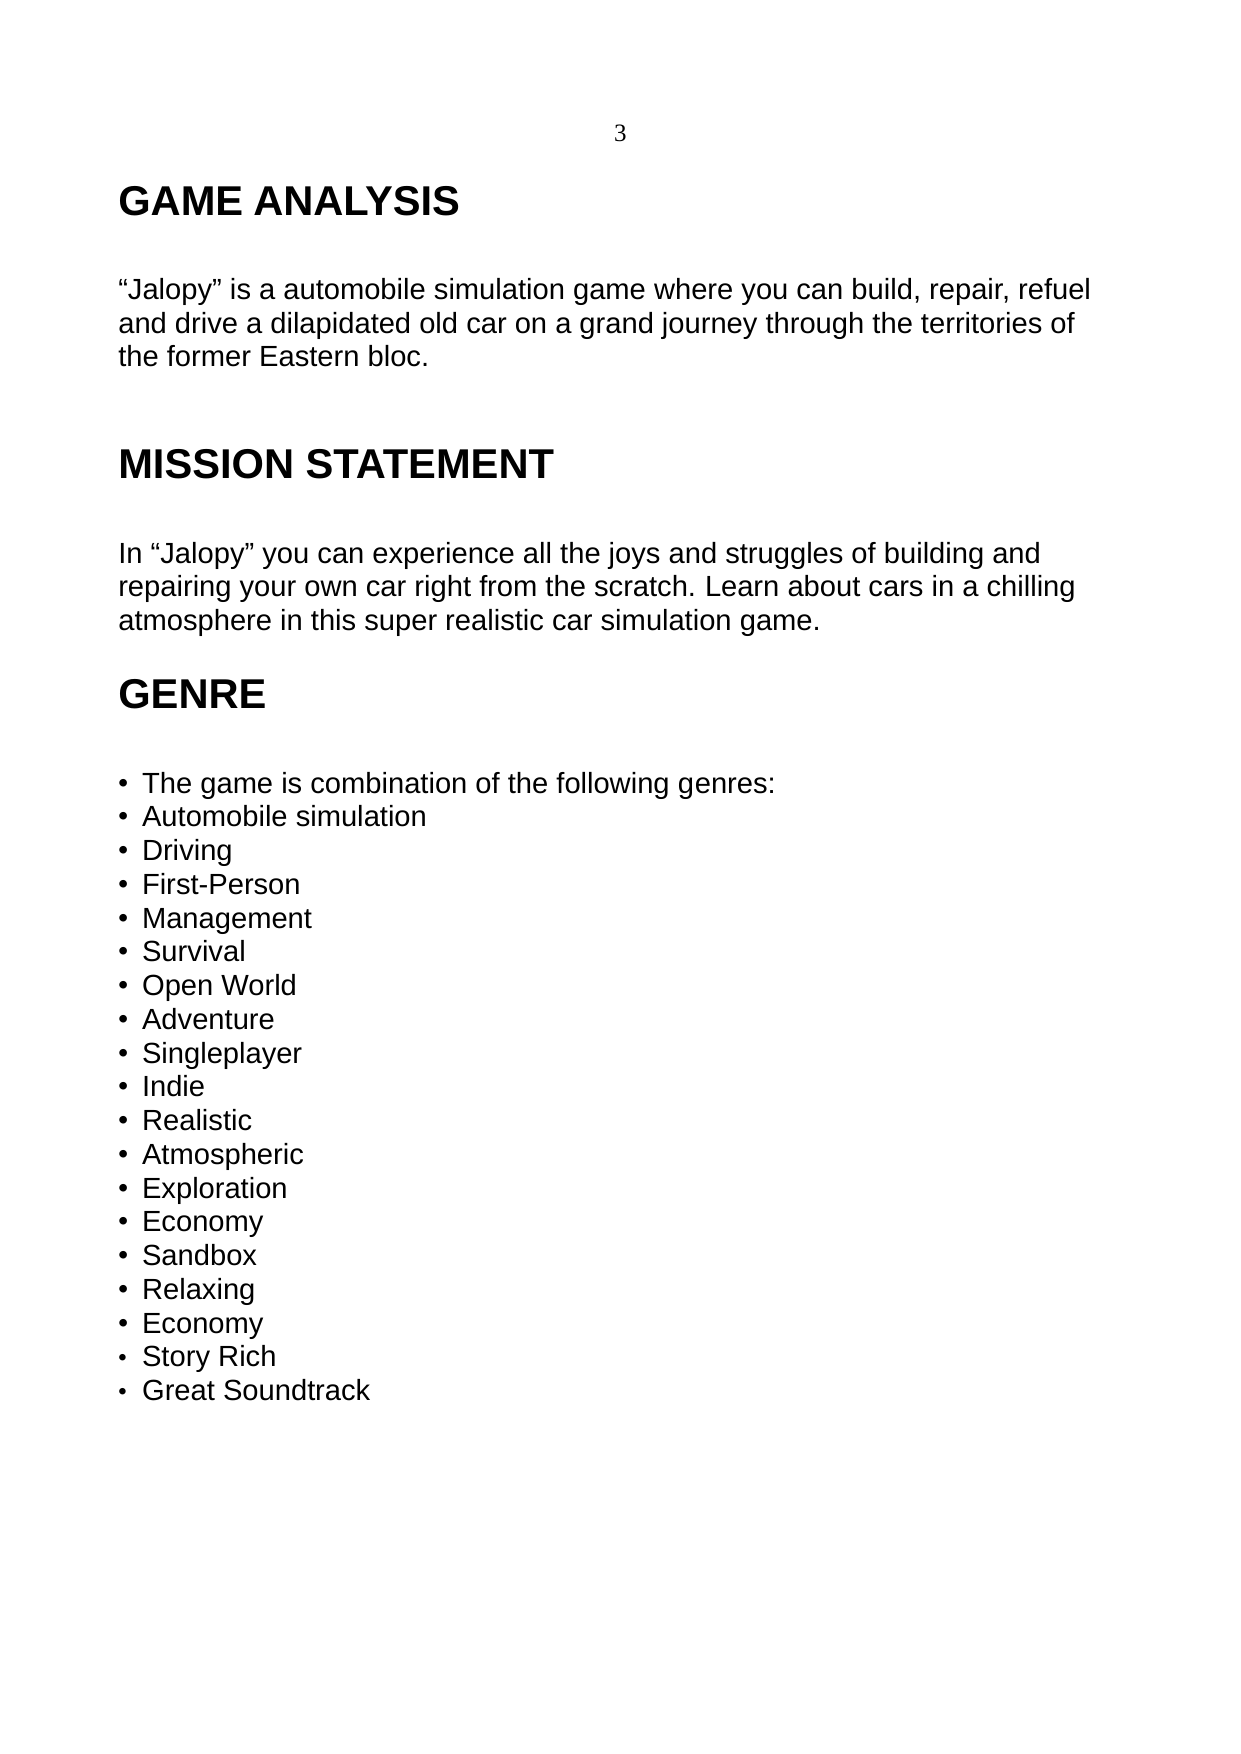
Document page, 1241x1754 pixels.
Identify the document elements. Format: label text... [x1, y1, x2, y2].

list Great Soundtrack [118, 1373, 1122, 1407]
list Sandbox [118, 1238, 1122, 1272]
list Singleplayer [118, 1036, 1122, 1069]
list Management [118, 901, 1122, 934]
list Adventure [118, 1002, 1122, 1036]
text MISSION STATEMENT [118, 440, 1122, 488]
list Story Rich [118, 1339, 1122, 1373]
list Indie [118, 1069, 1122, 1103]
list The game is combination of the following genres: [118, 766, 1122, 799]
list First-Person [118, 867, 1122, 901]
list Realistic [118, 1103, 1122, 1137]
list Survival [118, 934, 1122, 968]
list Open World [118, 968, 1122, 1002]
list Atmospheric [118, 1137, 1122, 1171]
text GENRE [118, 670, 1122, 718]
list Exploration [118, 1171, 1122, 1204]
list Economy [118, 1204, 1122, 1238]
list Driving [118, 833, 1122, 867]
list Economy [118, 1306, 1122, 1339]
text “Jalopy” is a automobile simulation game where you can build, repair, refuel and drive a dilapidated old car on a grand journey through the territories of the former Eastern bloc. [118, 272, 1122, 373]
text GAME ANALYSIS [118, 176, 1122, 224]
list Automobile simulation [118, 799, 1122, 833]
text In “Jalopy” you can experience all the joys and struggles of building and repairing your own car right from the scratch. Learn about cars in a chilling atmosphere in this super realistic car simulation game. [118, 536, 1122, 636]
list Relaxing [118, 1272, 1122, 1306]
